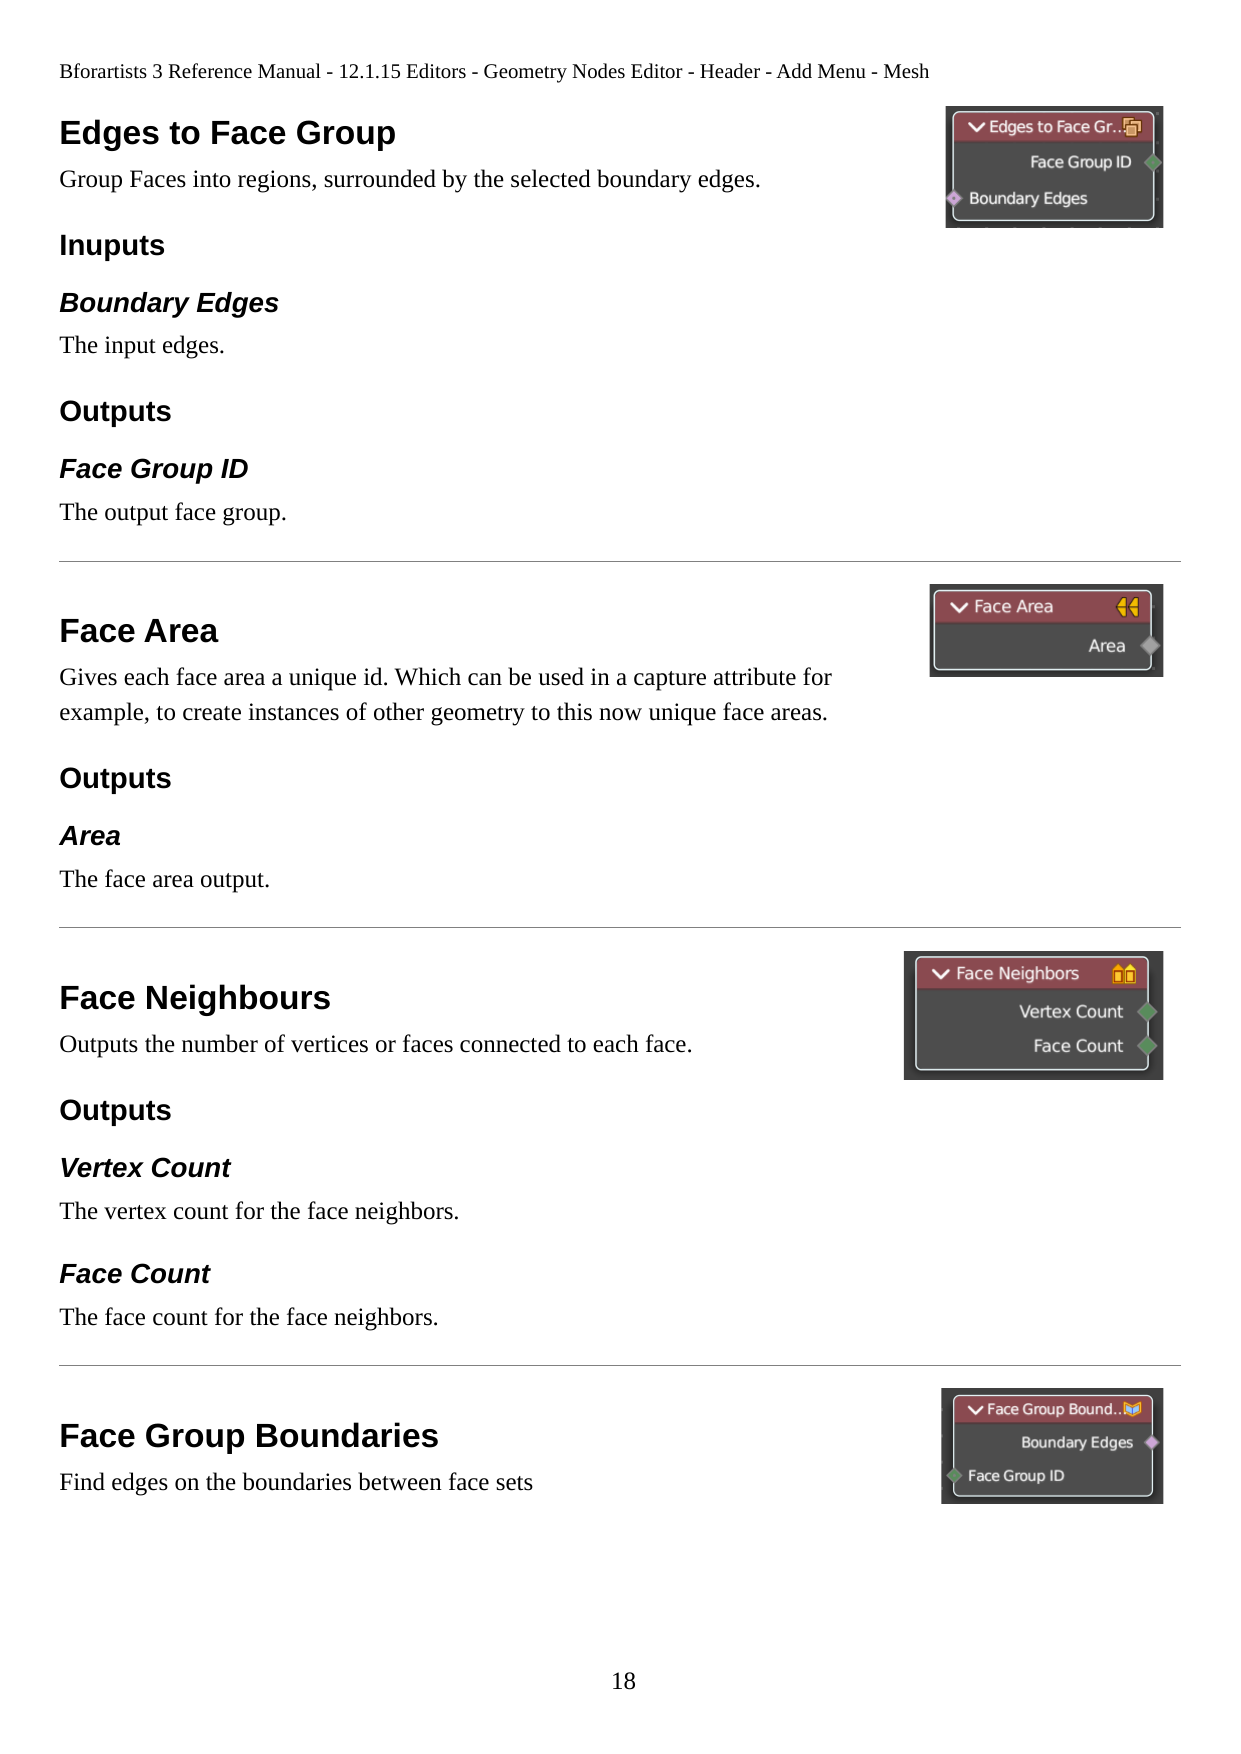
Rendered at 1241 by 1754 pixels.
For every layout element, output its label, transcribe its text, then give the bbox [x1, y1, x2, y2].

subtitle [1164, 978, 1181, 1016]
subtitle Face Group ID [59, 453, 1181, 485]
text Outputs the number of vertices or faces connected to each face. [59, 1029, 903, 1058]
subtitle [1164, 113, 1181, 151]
subtitle Outputs [59, 394, 1181, 428]
subtitle [1164, 1416, 1181, 1454]
subtitle Face Area [59, 611, 929, 650]
subtitle Inuputs [59, 227, 1181, 261]
picture [941, 1388, 1164, 1504]
subtitle Face Group Boundaries [59, 1416, 941, 1454]
text The output face group. [59, 497, 1181, 526]
subtitle [1164, 611, 1181, 650]
text The input edges. [59, 331, 1181, 359]
text Group Faces into regions, surrounded by the selected boundary edges. [59, 164, 945, 192]
subtitle Outputs [59, 761, 1181, 794]
subtitle Boundary Edges [59, 286, 1181, 318]
picture [945, 106, 1164, 228]
subtitle Face Count [59, 1257, 1181, 1289]
subtitle Outputs [59, 1093, 1181, 1126]
text The face area output. [59, 864, 1181, 892]
subtitle Area [59, 819, 1181, 851]
subtitle Face Neighbours [59, 978, 903, 1016]
text The face count for the face neighbors. [59, 1302, 1181, 1330]
picture [903, 951, 1164, 1080]
text Gives each face area a unique id. Which can be used in a capture attribute for example, to create instances of other geometry to this now unique face areas. [59, 662, 1181, 726]
picture [929, 584, 1164, 677]
subtitle Vertex Count [59, 1151, 1181, 1183]
text Find edges on the boundaries between face sets [59, 1467, 941, 1496]
text The vertex count for the face neighbors. [59, 1196, 1181, 1224]
subtitle Edges to Face Group [59, 113, 945, 151]
